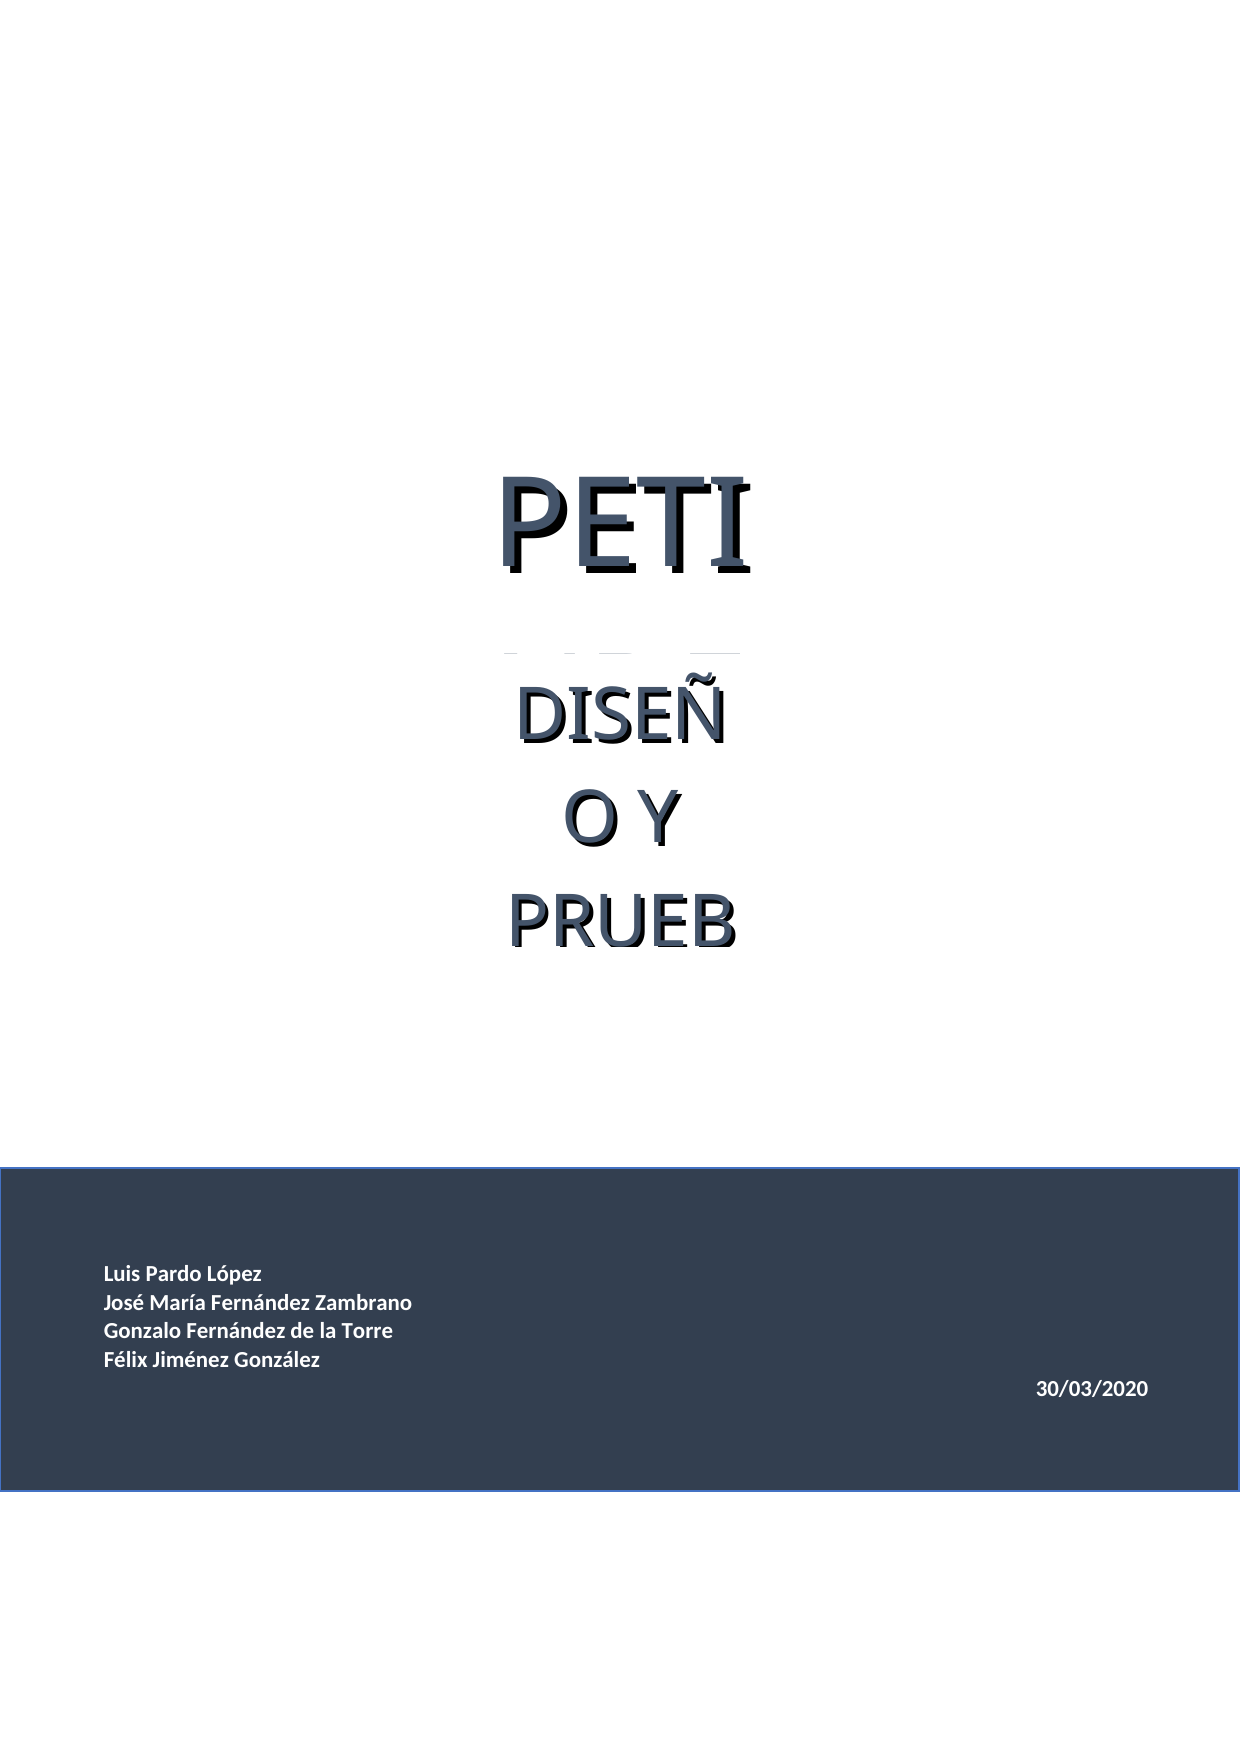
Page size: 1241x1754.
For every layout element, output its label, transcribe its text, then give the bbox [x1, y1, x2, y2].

text PETINDER [485, 432, 755, 654]
text DISEÑO Y PRUEBAS 2 [485, 661, 755, 946]
